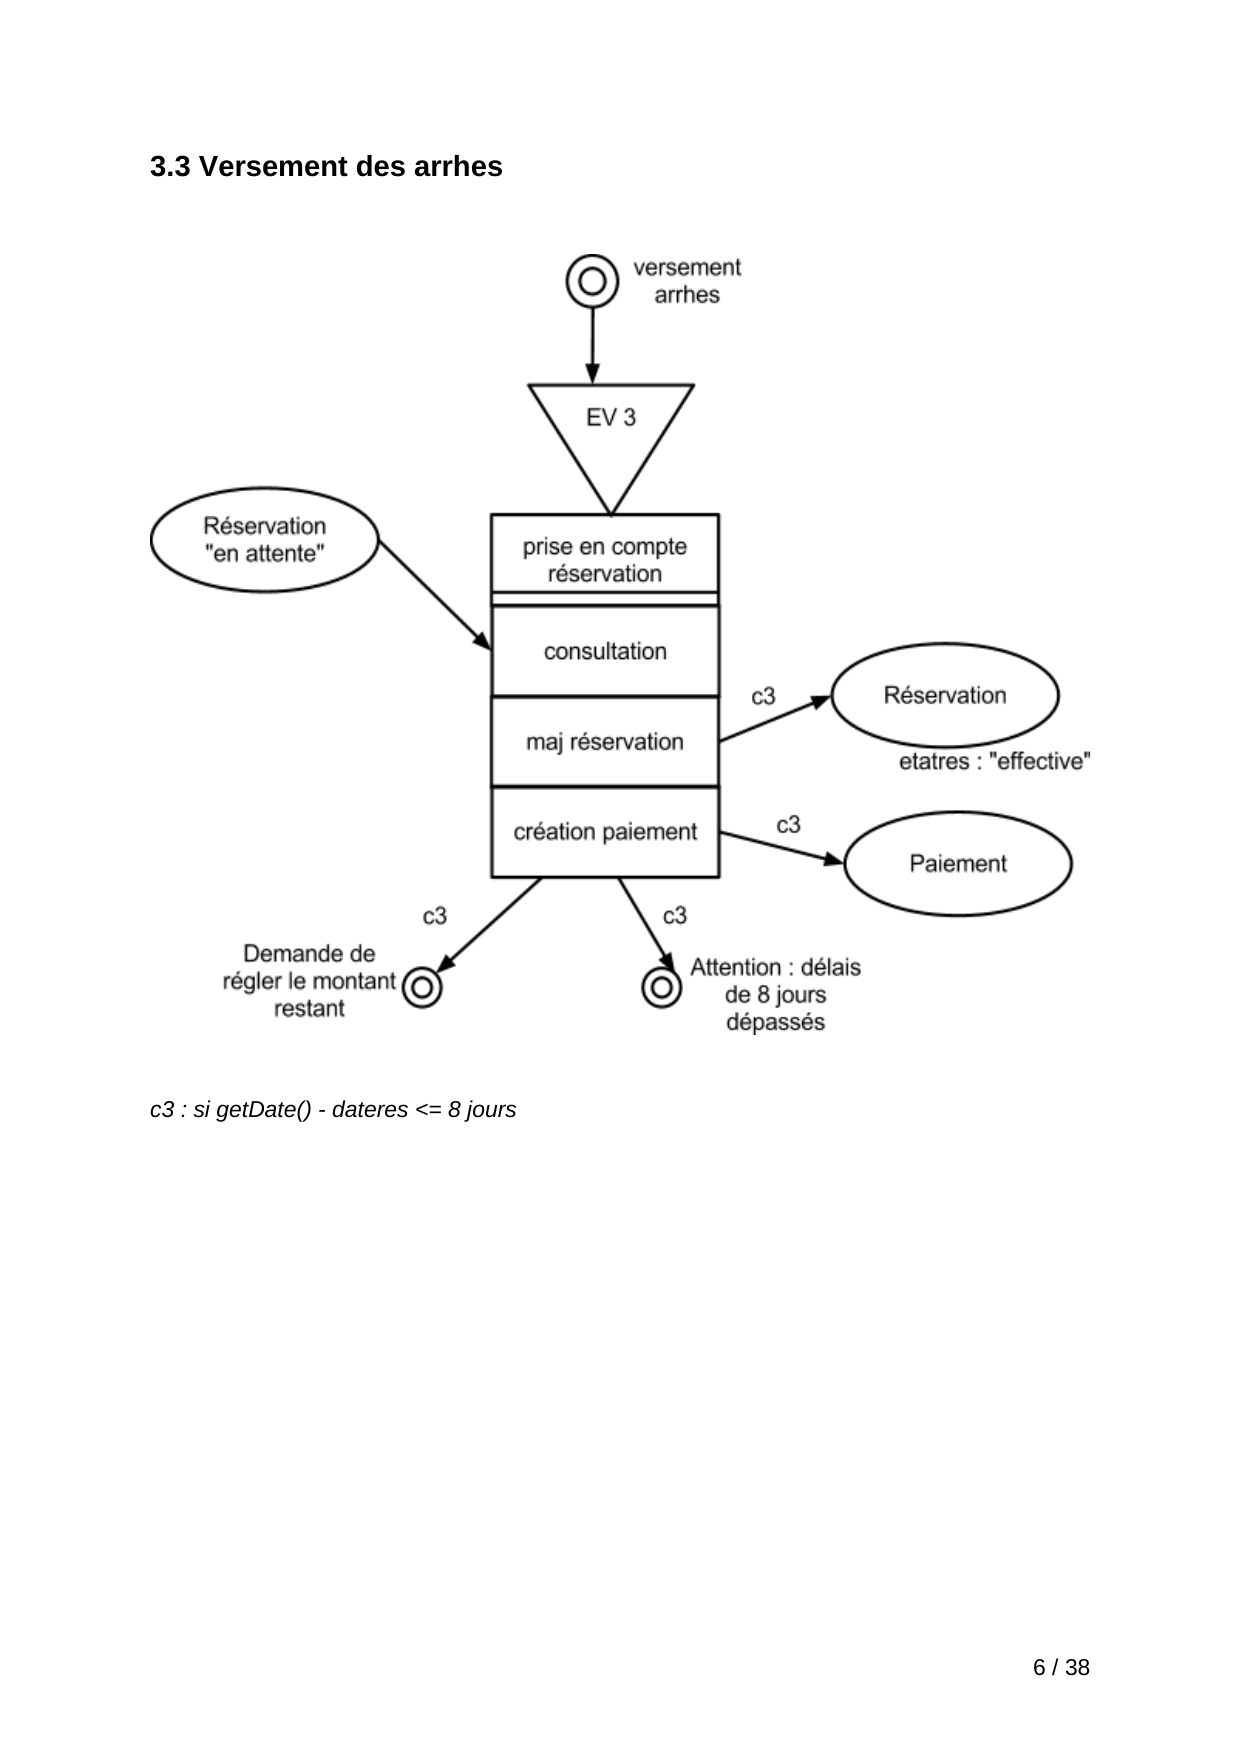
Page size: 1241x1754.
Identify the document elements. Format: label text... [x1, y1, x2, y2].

picture [150, 254, 1091, 1035]
text c3 : si getDate() - dateres <= 8 jours [150, 1097, 1090, 1122]
subtitle 3.3 Versement des arrhes [150, 150, 1090, 183]
